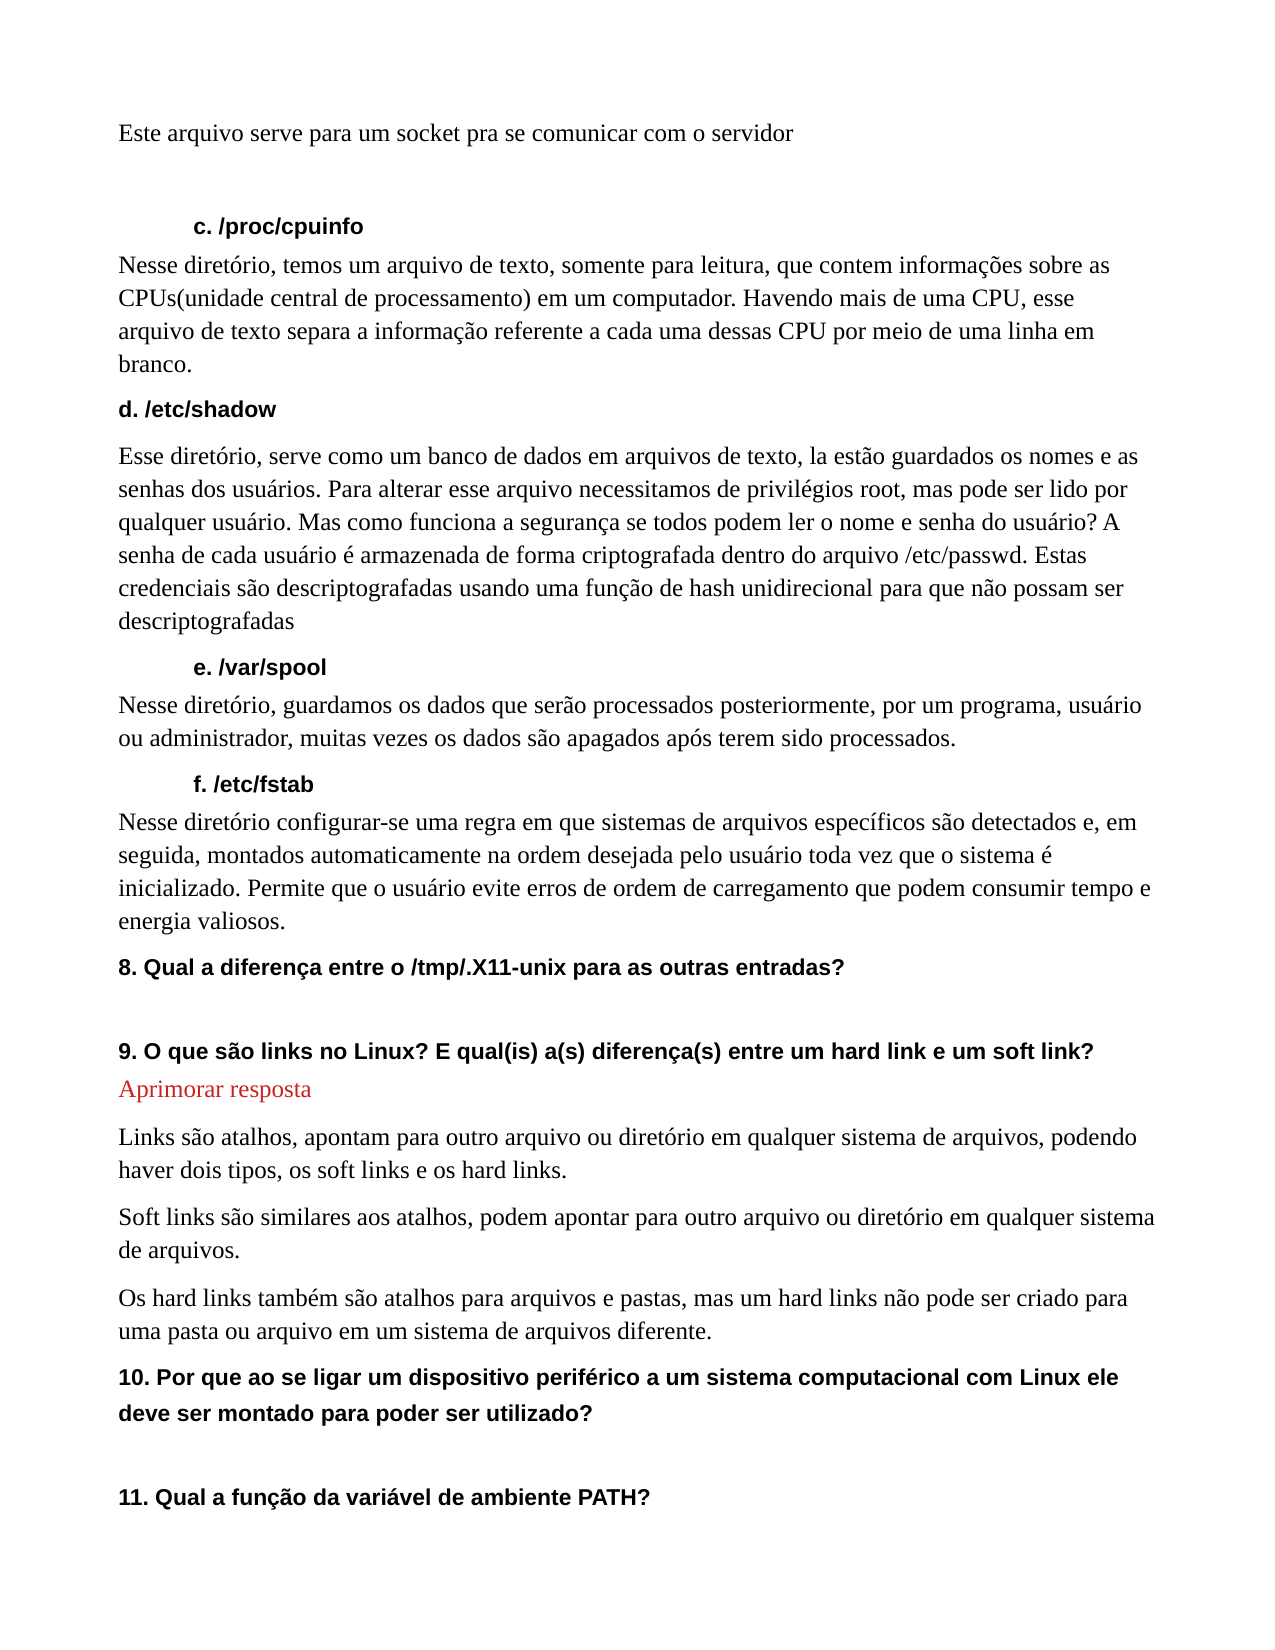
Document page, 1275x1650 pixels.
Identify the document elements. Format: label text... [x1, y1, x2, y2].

text Nesse diretório, temos um arquivo de texto, somente para leitura, que contem informações sobre as CPUs(unidade central de processamento) em um computador. Havendo mais de uma CPU, esse arquivo de texto separa a informação referente a cada uma dessas CPU por meio de uma linha em branco. [118, 250, 1157, 377]
text e. /var/spool [118, 654, 1157, 680]
text 10. Por que ao se ligar um dispositivo periférico a um sistema computacional com Linux ele deve ser montado para poder ser utilizado? [118, 1364, 1157, 1426]
text Links são atalhos, apontam para outro arquivo ou diretório em qualquer sistema de arquivos, podendo haver dois tipos, os soft links e os hard links. [118, 1122, 1157, 1183]
text 11. Qual a função da variável de ambiente PATH? [118, 1484, 1157, 1510]
text Este arquivo serve para um socket pra se comunicar com o servidor [118, 118, 1157, 147]
text Esse diretório, serve como um banco de dados em arquivos de texto, la estão guardados os nomes e as senhas dos usuários. Para alterar esse arquivo necessitamos de privilégios root, mas pode ser lido por qualquer usuário. Mas como funciona a segurança se todos podem ler o nome e senha do usuário? A senha de cada usuário é armazenada de forma criptografada dentro do arquivo /etc/passwd. Estas credenciais são descriptografadas usando uma função de hash unidirecional para que não possam ser descriptografadas [118, 441, 1157, 635]
text Soft links são similares aos atalhos, podem apontar para outro arquivo ou diretório em qualquer sistema de arquivos. [118, 1202, 1157, 1264]
text f. /etc/fstab [118, 771, 1157, 797]
text Os hard links também são atalhos para arquivos e pastas, mas um hard links não pode ser criado para uma pasta ou arquivo em um sistema de arquivos diferente. [118, 1283, 1157, 1345]
text 9. O que são links no Linux? E qual(is) a(s) diferença(s) entre um hard link e um soft link? [118, 1038, 1157, 1064]
text Nesse diretório, guardamos os dados que serão processados posteriormente, por um programa, usuário ou administrador, muitas vezes os dados são apagados após terem sido processados. [118, 690, 1157, 752]
text c. /proc/cpuinfo [118, 213, 1157, 240]
text Nesse diretório configurar-se uma regra em que sistemas de arquivos específicos são detectados e, em seguida, montados automaticamente na ordem desejada pelo usuário toda vez que o sistema é inicializado. Permite que o usuário evite erros de ordem de carregamento que podem consumir tempo e energia valiosos. [118, 807, 1157, 935]
text 8. Qual a diferença entre o /tmp/.X11-unix para as outras entradas? [118, 954, 1157, 980]
text d. /etc/shadow [118, 396, 1157, 423]
text Aprimorar resposta [118, 1074, 1157, 1103]
